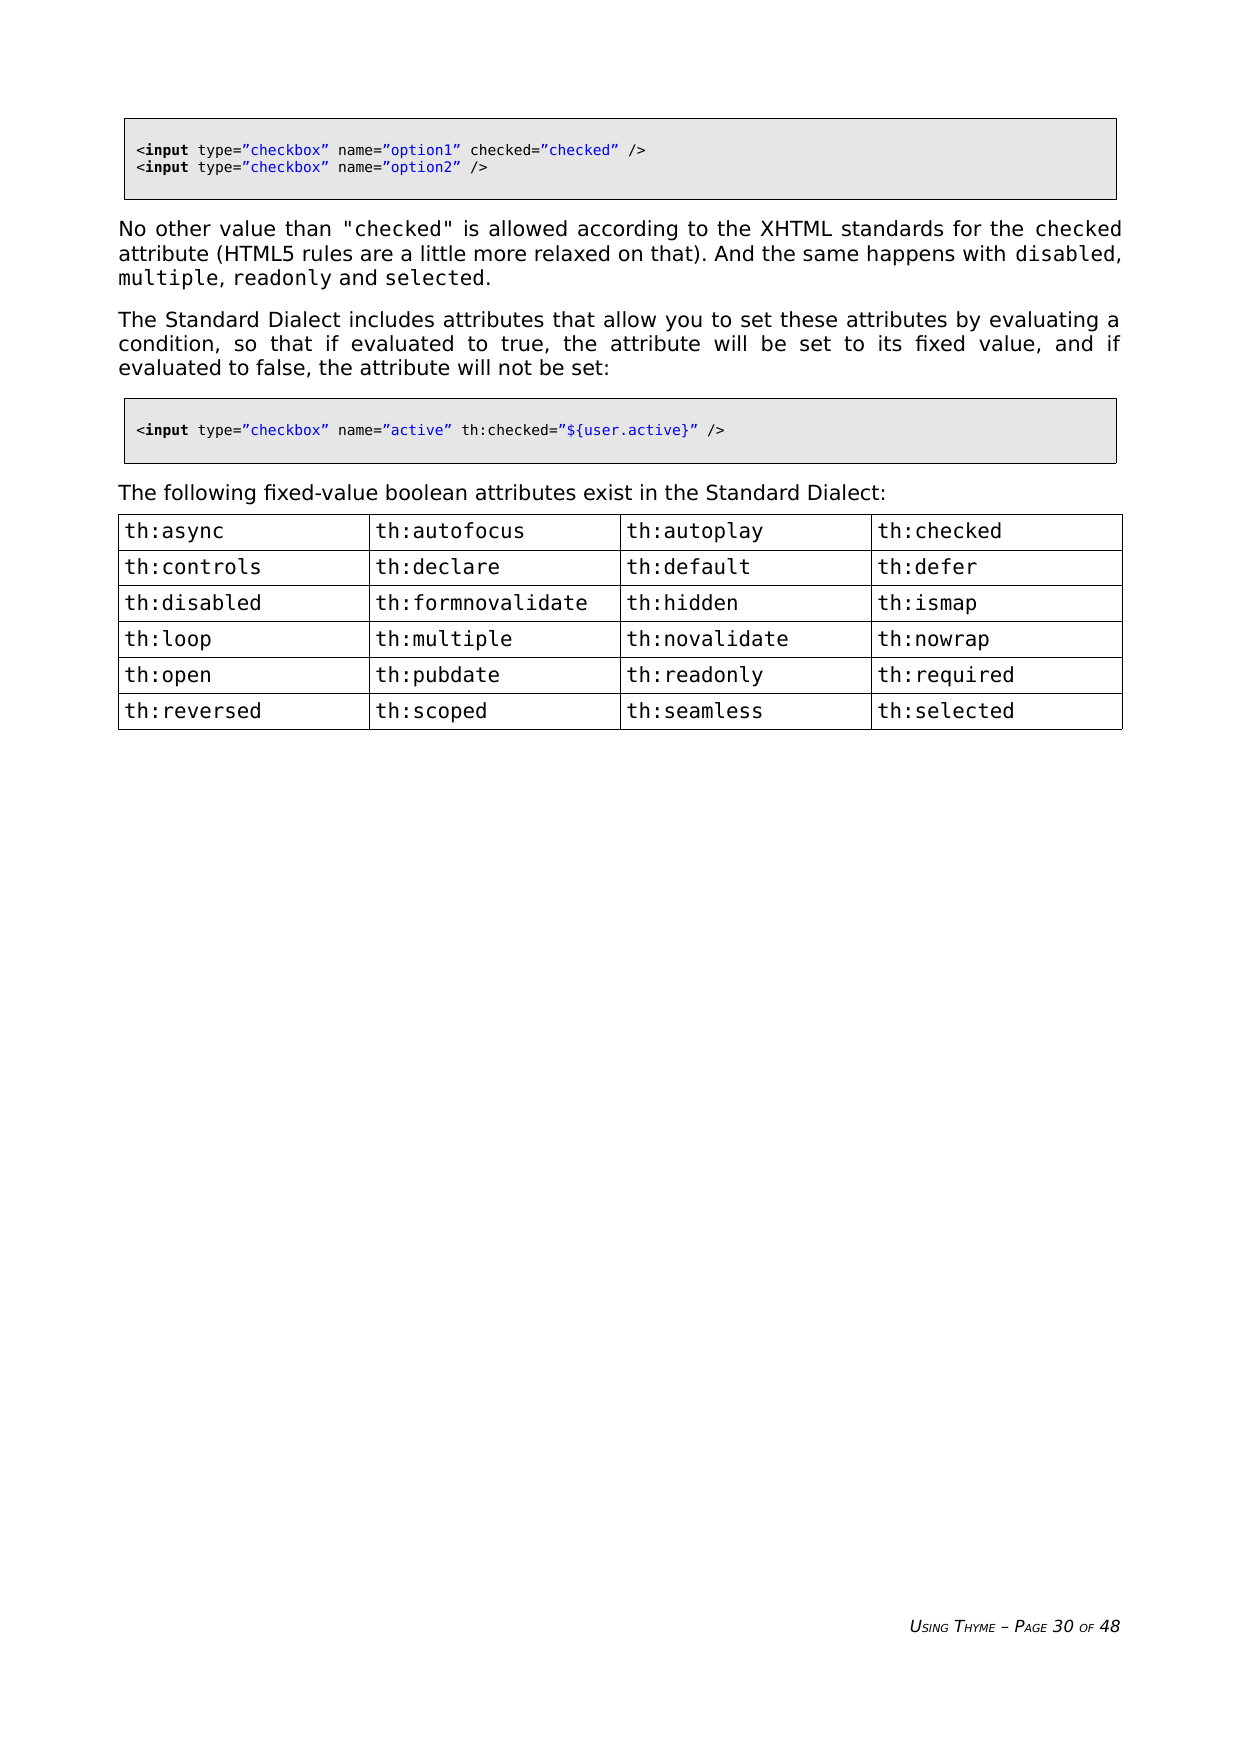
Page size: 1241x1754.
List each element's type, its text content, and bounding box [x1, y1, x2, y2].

table_cell th:disabled [119, 586, 369, 621]
table_cell th:nowrap [872, 622, 1122, 657]
table_cell th:novalidate [621, 622, 871, 657]
table_cell th:selected [872, 694, 1122, 729]
table_header th:autoplay [621, 515, 871, 549]
table_cell th:required [872, 658, 1122, 693]
table_cell th:readonly [621, 658, 871, 693]
table_header th:async [119, 515, 369, 549]
table_cell th:declare [370, 551, 620, 585]
table_cell th:hidden [621, 586, 871, 621]
text The Standard Dialect includes attributes that allow you to set these attributes by evaluating a condition, so that if evaluated to true, the attribute will be set to its fixed value, and if evaluated to false, the attribute will not be set: [118, 308, 1122, 381]
table_header th:checked [872, 515, 1122, 549]
text The following fixed-value boolean attributes exist in the Standard Dialect: [118, 481, 1122, 505]
table_cell th:pubdate [370, 658, 620, 693]
table_cell th:seamless [621, 694, 871, 729]
table_cell th:ismap [872, 586, 1122, 621]
table_cell th:open [119, 658, 369, 693]
table_cell th:multiple [370, 622, 620, 657]
table_cell th:scoped [370, 694, 620, 729]
table_cell th:formnovalidate [370, 586, 620, 621]
table_cell th:loop [119, 622, 369, 657]
table_cell th:defer [872, 551, 1122, 585]
text <input type=”checkbox” name=”active” th:checked=”${user.active}” /> [125, 399, 1116, 463]
table_cell th:controls [119, 551, 369, 585]
table_cell th:reversed [119, 694, 369, 729]
text No other value than "checked" is allowed according to the XHTML standards for the checked attribute (HTML5 rules are a little more relaxed on that). And the same happens with disabled, multiple, readonly and selected. [118, 217, 1122, 290]
text <input type=”checkbox” name=”option1” checked=”checked” /> <input type=”checkbox” name=”option2” /> [125, 119, 1116, 199]
table_cell th:default [621, 551, 871, 585]
table_header th:autofocus [370, 515, 620, 549]
